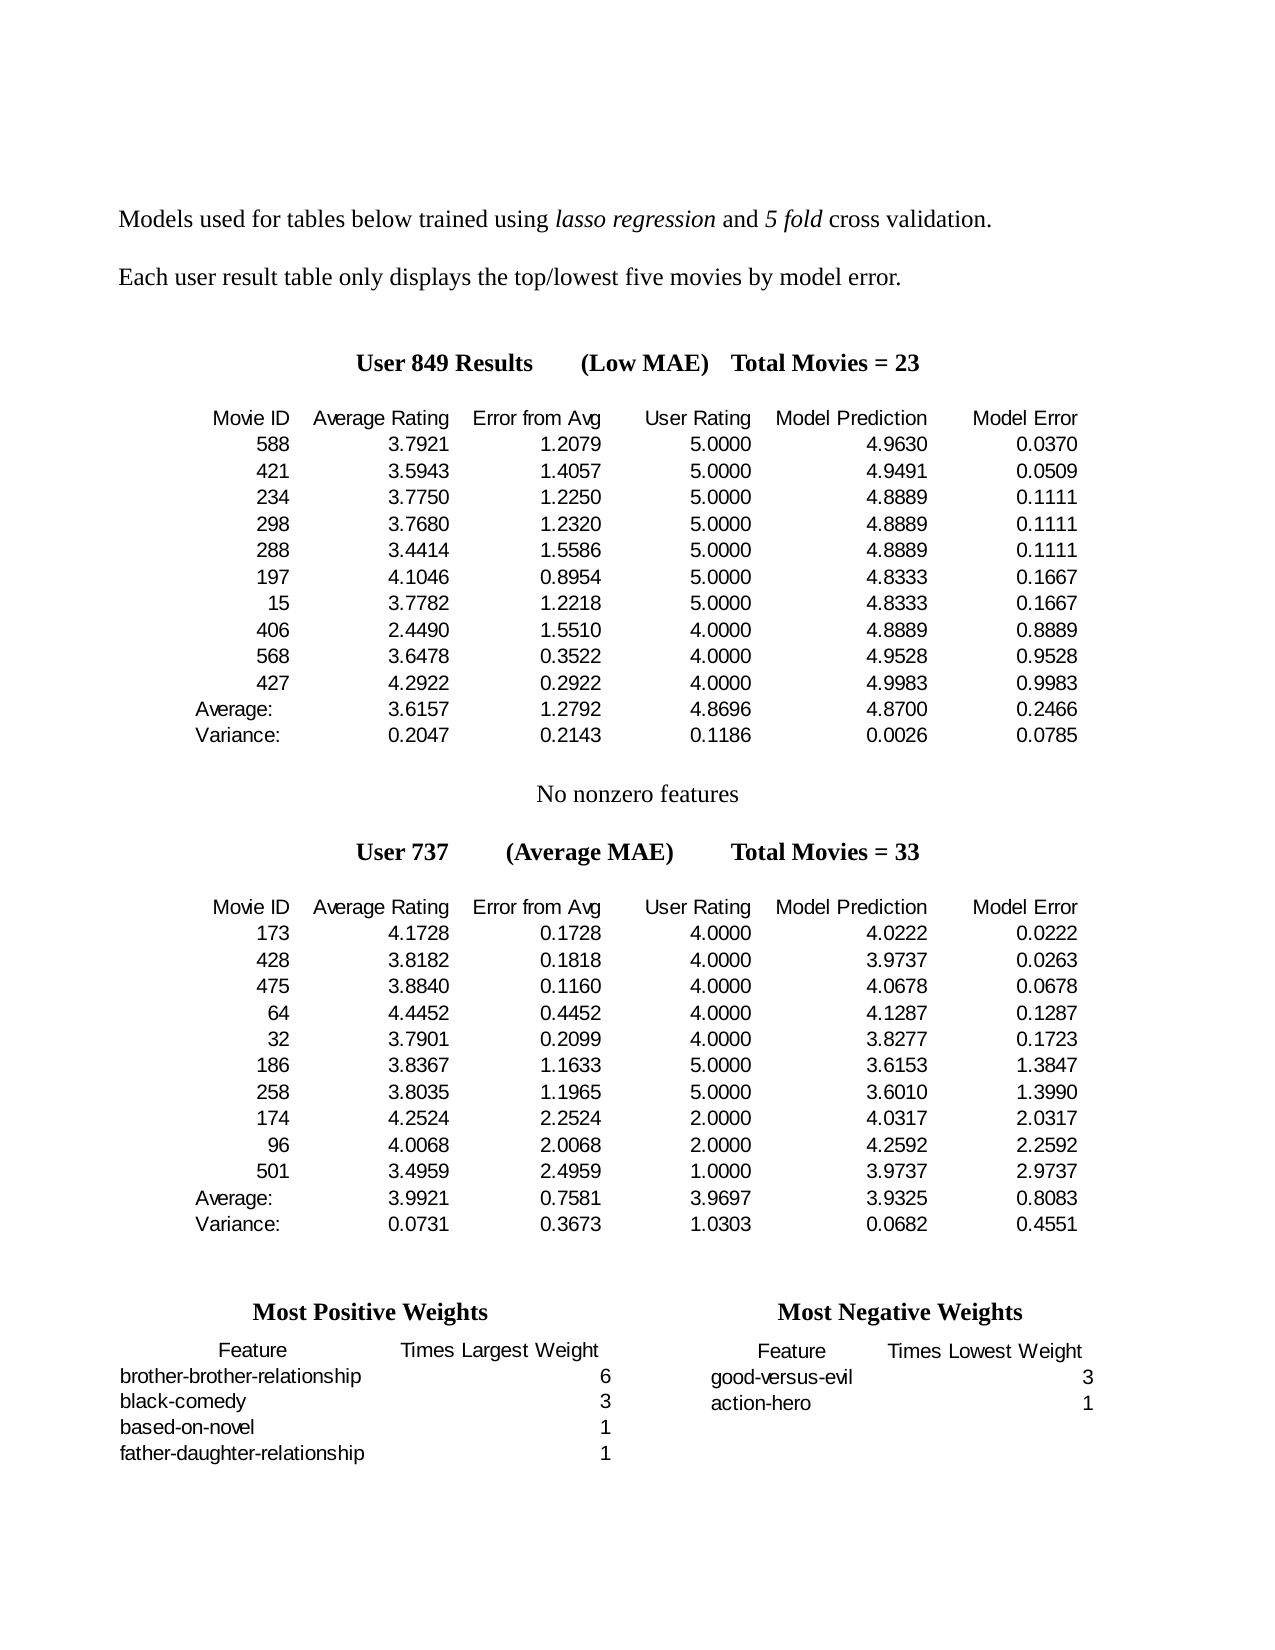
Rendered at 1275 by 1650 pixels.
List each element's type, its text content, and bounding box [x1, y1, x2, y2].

text Most Positive Weights Most Negative Weights [118, 1297, 1157, 1326]
text User 737 (Average MAE) Total Movies = 33 [118, 837, 1157, 866]
text Models used for tables below trained using lasso regression and 5 fold cross validation. [118, 204, 1157, 233]
text Each user result table only displays the top/lowest five movies by model error. [118, 262, 1157, 291]
text User 849 Results (Low MAE) Total Movies = 23 [118, 348, 1157, 377]
text No nonzero features [118, 779, 1157, 808]
